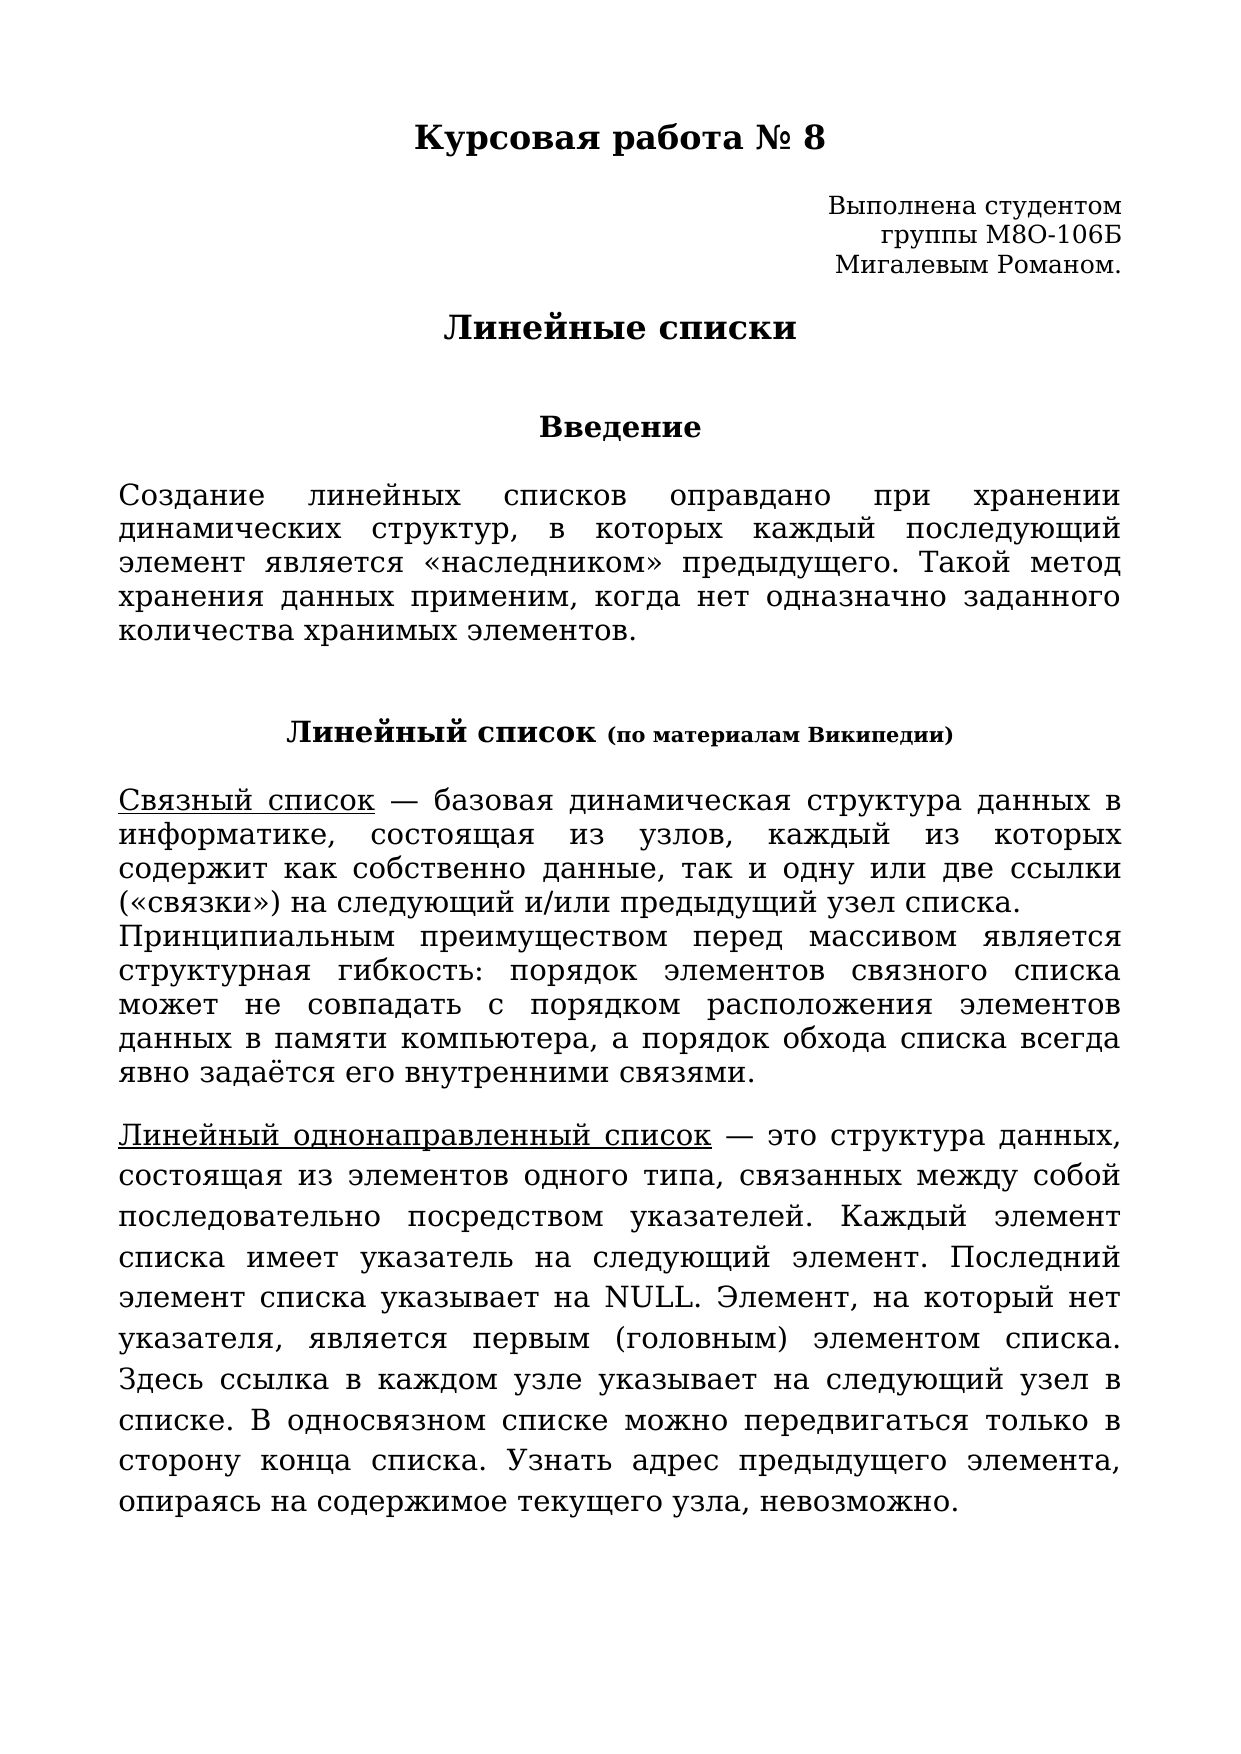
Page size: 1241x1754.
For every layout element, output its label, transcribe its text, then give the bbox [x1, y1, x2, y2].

text Линейный однонаправленный список — это структура данных, состоящая из элементов одного типа, связанных между собой последовательно посредством указателей. Каждый элемент списка имеет указатель на следующий элемент. Последний элемент списка указывает на NULL. Элемент, на который нет указателя, является первым (головным) элементом списка. Здесь ссылка в каждом узле указывает на следующий узел в списке. В односвязном списке можно передвигаться только в сторону конца списка. Узнать адрес предыдущего элемента, опираясь на содержимое текущего узла, невозможно. [118, 1118, 1122, 1518]
text Выполнена студентом [118, 192, 1122, 221]
text Создание линейных списков оправдано при хранении динамических структур, в которых каждый последующий элемент является «наследником» предыдущего. Такой метод хранения данных применим, когда нет одназначно заданного количества хранимых элементов. [118, 478, 1122, 648]
text Курсовая работа № 8 [118, 118, 1122, 157]
text группы М8О-106Б [118, 221, 1122, 250]
text Введение [118, 410, 1122, 444]
text Мигалевым Романом. [118, 250, 1122, 279]
text Линейный список (по материалам Википедии) [118, 715, 1122, 749]
text Принципиальным преимуществом перед массивом является структурная гибкость: порядок элементов связного списка может не совпадать с порядком расположения элементов данных в памяти компьютера, а порядок обхода списка всегда явно задаётся его внутренними связями. [118, 919, 1122, 1089]
text Линейные списки [118, 308, 1122, 347]
text Связный список — базовая динамическая структура данных в информатике, состоящая из узлов, каждый из которых содержит как собственно данные, так и одну или две ссылки («связки») на следующий и/или предыдущий узел списка. [118, 783, 1122, 919]
